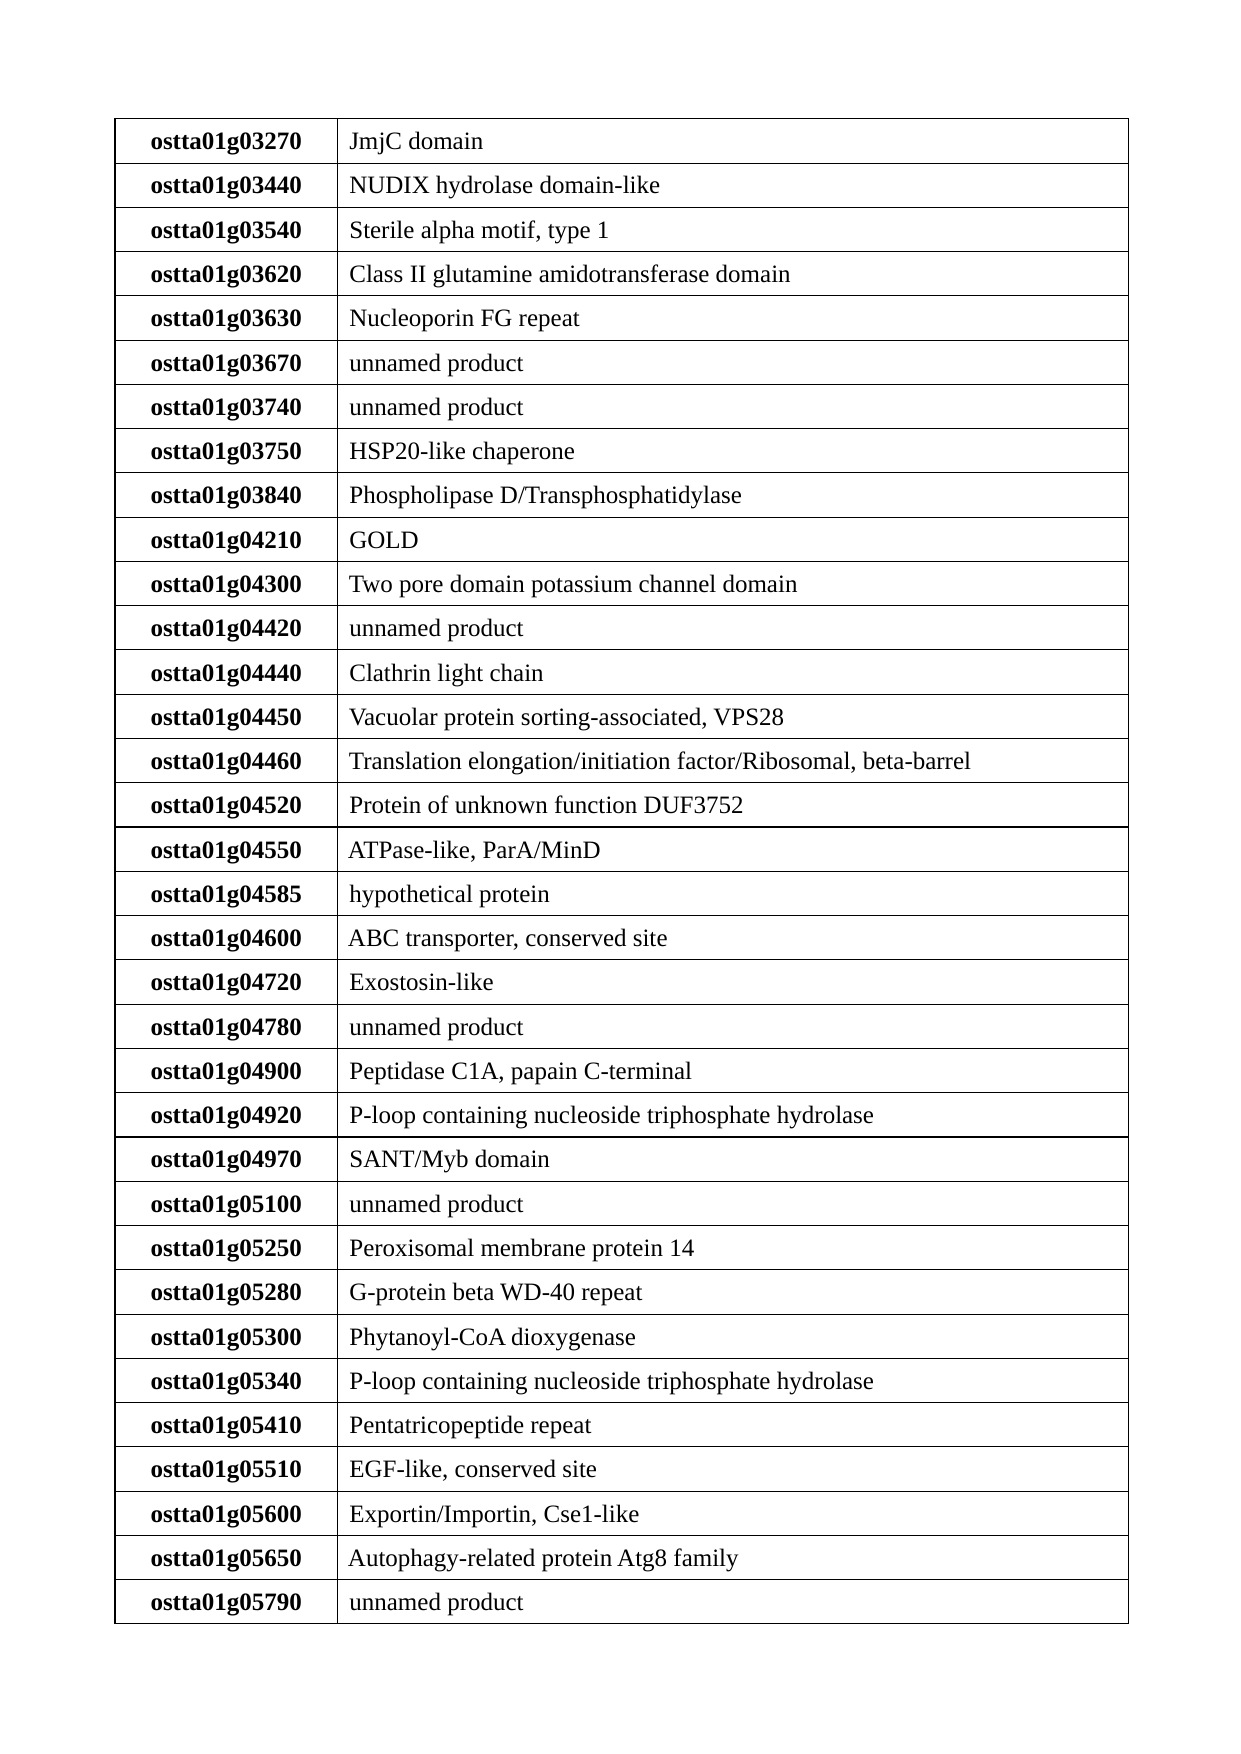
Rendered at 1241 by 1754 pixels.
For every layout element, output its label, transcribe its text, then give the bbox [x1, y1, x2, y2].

table_cell ostta01g05280 [116, 1270, 337, 1313]
table_cell [1129, 1092, 1240, 1136]
table_cell Exostosin-like [338, 960, 1128, 1003]
table_cell [1129, 1181, 1240, 1225]
table_cell ostta01g05650 [116, 1536, 337, 1579]
table_cell ostta01g03840 [116, 473, 337, 517]
table_cell SANT/Myb domain [338, 1138, 1128, 1181]
table_cell ostta01g05600 [116, 1492, 337, 1535]
table_cell [1129, 517, 1240, 561]
table_cell [1129, 871, 1240, 915]
table_cell ostta01g05510 [116, 1447, 337, 1491]
table_cell unnamed product [338, 1005, 1128, 1048]
table_cell Class II glutamine amidotransferase domain [338, 252, 1128, 295]
table_cell ostta01g04585 [116, 872, 337, 915]
table_cell [1129, 251, 1240, 295]
table_cell ostta01g04420 [116, 606, 337, 649]
table_cell [1129, 1004, 1240, 1048]
table_cell [1129, 915, 1240, 959]
table_cell [1129, 472, 1240, 517]
table_cell ostta01g04600 [116, 916, 337, 959]
table_cell ostta01g05100 [116, 1182, 337, 1225]
table_cell ostta01g05300 [116, 1315, 337, 1358]
table_cell ostta01g04550 [116, 828, 337, 871]
table_cell ostta01g03620 [116, 252, 337, 295]
table_cell [1129, 1358, 1240, 1402]
table_cell HSP20-like chaperone [338, 429, 1128, 472]
table_cell [1129, 1446, 1240, 1491]
table_cell [1129, 605, 1240, 649]
table_cell [1129, 1225, 1240, 1269]
table_cell [1129, 384, 1240, 428]
table_cell ostta01g05340 [116, 1359, 337, 1402]
table_cell ostta01g04460 [116, 739, 337, 782]
table_cell GOLD [338, 518, 1128, 561]
table_cell Protein of unknown function DUF3752 [338, 783, 1128, 826]
table_cell Two pore domain potassium channel domain [338, 562, 1128, 605]
table_cell hypothetical protein [338, 872, 1128, 915]
table_cell ostta01g04450 [116, 695, 337, 738]
table_cell ostta01g03440 [116, 164, 337, 207]
table_cell ostta01g03750 [116, 429, 337, 472]
table_cell Peptidase C1A, papain C-terminal [338, 1049, 1128, 1092]
table_cell [1129, 1579, 1240, 1623]
table_cell Pentatricopeptide repeat [338, 1403, 1128, 1446]
table_cell G-protein beta WD-40 repeat [338, 1270, 1128, 1313]
table_cell EGF-like, conserved site [338, 1447, 1128, 1491]
table_cell Phytanoyl-CoA dioxygenase [338, 1315, 1128, 1358]
table_cell [1129, 959, 1240, 1003]
table_cell unnamed product [338, 1580, 1128, 1623]
table_cell ostta01g04970 [116, 1138, 337, 1181]
table_cell JmjC domain [338, 119, 1128, 162]
table_cell [1129, 1402, 1240, 1446]
table_cell Autophagy-related protein Atg8 family [338, 1536, 1128, 1579]
table_cell unnamed product [338, 606, 1128, 649]
table_cell [1129, 163, 1240, 207]
table_cell Nucleoporin FG repeat [338, 296, 1128, 339]
table_cell [1129, 1269, 1240, 1313]
table_cell NUDIX hydrolase domain-like [338, 164, 1128, 207]
table_cell unnamed product [338, 1182, 1128, 1225]
table_cell [1129, 207, 1240, 251]
table_cell [1129, 738, 1240, 782]
table_cell P-loop containing nucleoside triphosphate hydrolase [338, 1093, 1128, 1136]
table_cell [1129, 561, 1240, 605]
table_cell Translation elongation/initiation factor/Ribosomal, beta-barrel [338, 739, 1128, 782]
table_cell [1129, 649, 1240, 694]
table_cell [1129, 1535, 1240, 1579]
table_cell ostta01g04440 [116, 650, 337, 694]
table_cell P-loop containing nucleoside triphosphate hydrolase [338, 1359, 1128, 1402]
table_cell Clathrin light chain [338, 650, 1128, 694]
table_cell [1129, 295, 1240, 339]
table_cell Phospholipase D/Transphosphatidylase [338, 473, 1128, 517]
table_cell ATPase-like, ParA/MinD [338, 828, 1128, 871]
table_cell ostta01g03740 [116, 385, 337, 428]
table_cell ostta01g05250 [116, 1226, 337, 1269]
table_cell ostta01g04920 [116, 1093, 337, 1136]
table_cell [1129, 1136, 1240, 1181]
table_cell ostta01g03670 [116, 341, 337, 384]
table_cell [1129, 340, 1240, 384]
table_cell [1129, 428, 1240, 472]
table_cell [1129, 826, 1240, 871]
table_cell ostta01g03540 [116, 208, 337, 251]
table_cell Vacuolar protein sorting-associated, VPS28 [338, 695, 1128, 738]
table_cell ostta01g04210 [116, 518, 337, 561]
table_cell [1129, 1048, 1240, 1092]
table_cell ostta01g03270 [116, 119, 337, 162]
table_cell [1129, 694, 1240, 738]
table_cell ostta01g04780 [116, 1005, 337, 1048]
table_cell [1129, 118, 1240, 162]
table_cell [1129, 1314, 1240, 1358]
table_cell Exportin/Importin, Cse1-like [338, 1492, 1128, 1535]
table_cell ostta01g04720 [116, 960, 337, 1003]
table_cell ostta01g04900 [116, 1049, 337, 1092]
table_cell ostta01g04520 [116, 783, 337, 826]
table_cell ostta01g05790 [116, 1580, 337, 1623]
table_cell ostta01g04300 [116, 562, 337, 605]
table_cell Sterile alpha motif, type 1 [338, 208, 1128, 251]
table_cell ostta01g03630 [116, 296, 337, 339]
table_cell ostta01g05410 [116, 1403, 337, 1446]
table_cell unnamed product [338, 385, 1128, 428]
table_cell [1129, 782, 1240, 826]
table_cell Peroxisomal membrane protein 14 [338, 1226, 1128, 1269]
table_cell [1129, 1491, 1240, 1535]
table_cell unnamed product [338, 341, 1128, 384]
table_cell ABC transporter, conserved site [338, 916, 1128, 959]
